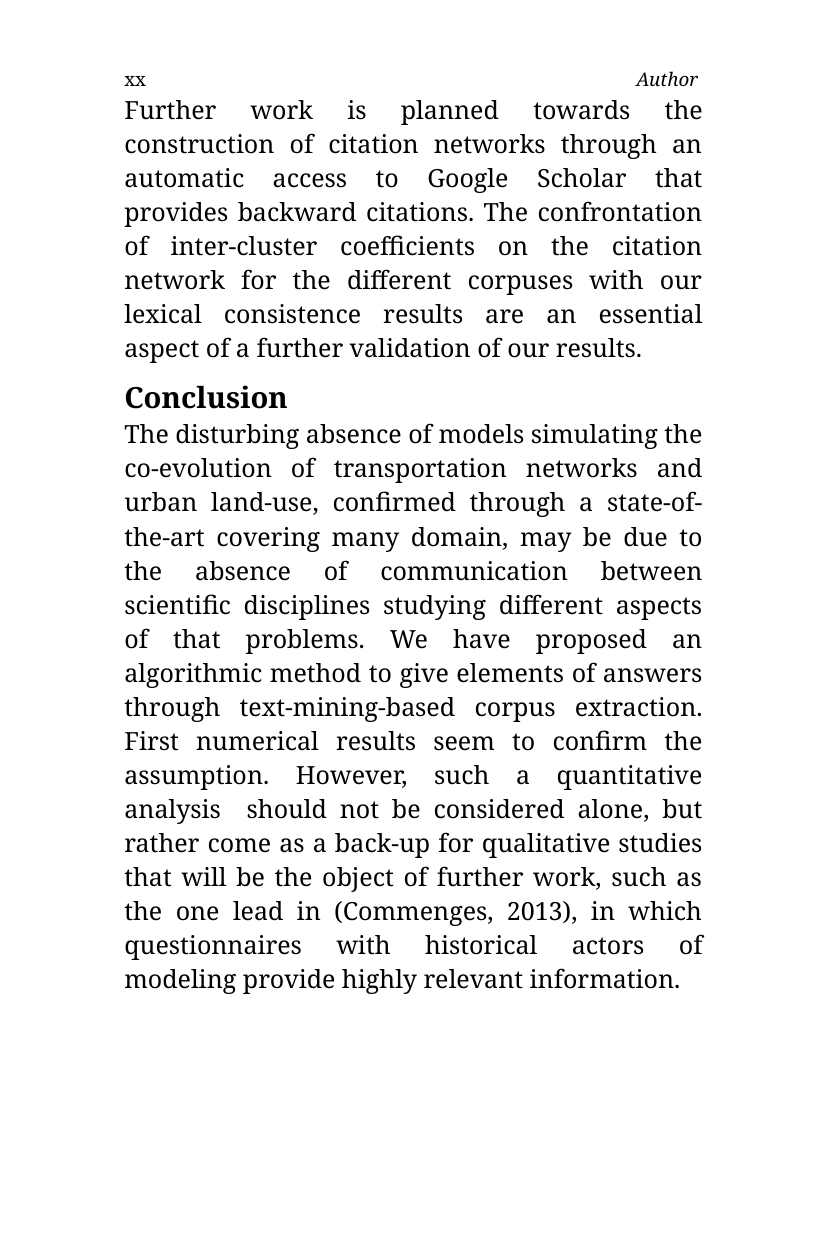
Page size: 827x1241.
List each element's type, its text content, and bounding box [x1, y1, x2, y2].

text The disturbing absence of models simulating the co-evolution of transportation networks and urban land-use, confirmed through a state-of-the-art covering many domain, may be due to the absence of communication between scientific disciplines studying different aspects of that problems. We have proposed an algorithmic method to give elements of answers through text-mining-based corpus extraction. First numerical results seem to confirm the assumption. However, such a quantitative analysis should not be considered alone, but rather come as a back-up for qualitative studies that will be the object of further work, such as the one lead in (Commenges, 2013), in which questionnaires with historical actors of modeling provide highly relevant information. [124, 417, 703, 996]
text Further work is planned towards the construction of citation networks through an automatic access to Google Scholar that provides backward citations. The confrontation of inter-cluster coefficients on the citation network for the different corpuses with our lexical consistence results are an essential aspect of a further validation of our results. [124, 92, 703, 365]
text Conclusion [124, 377, 703, 417]
